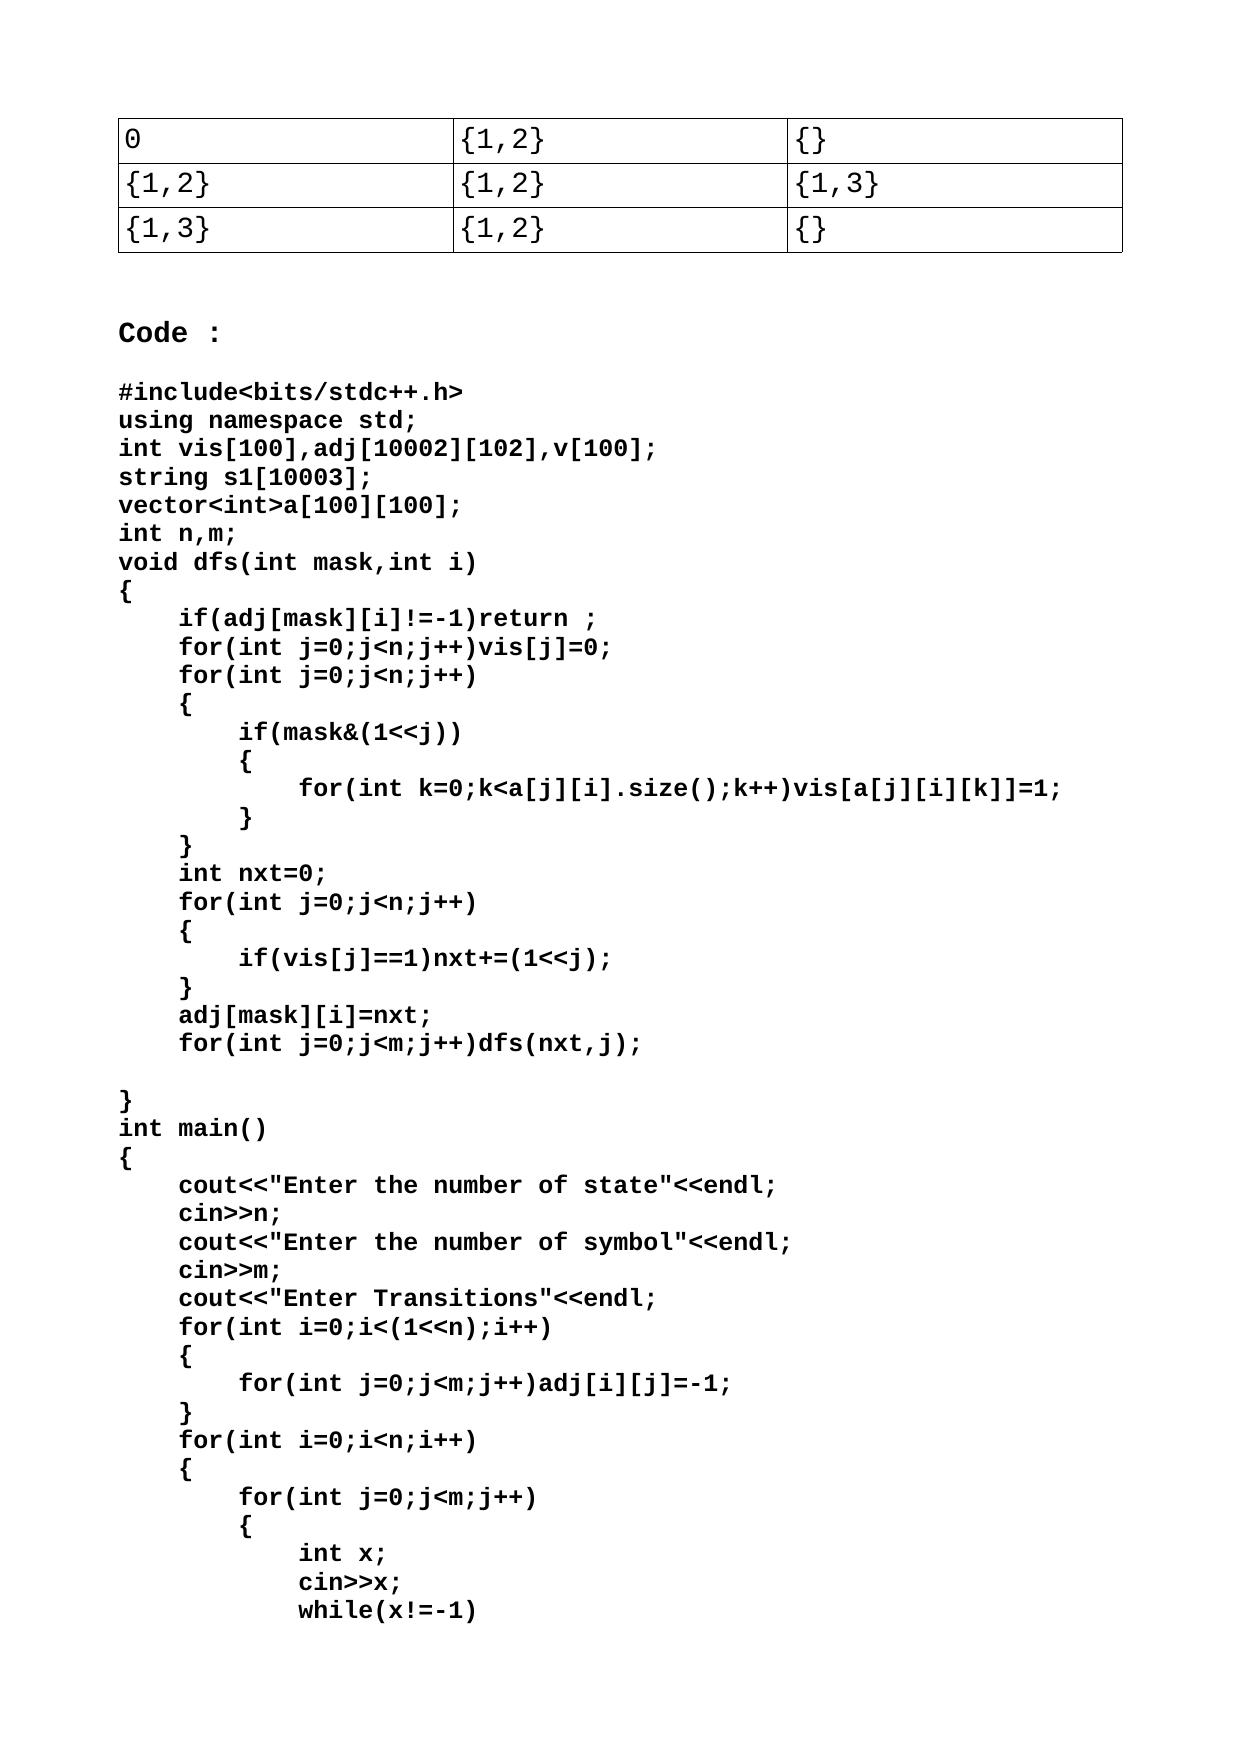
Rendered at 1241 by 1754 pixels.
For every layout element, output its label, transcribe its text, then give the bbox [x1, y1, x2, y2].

text string s1[10003]; [118, 464, 1122, 493]
text vector<int>a[100][100]; [118, 493, 1122, 521]
table_cell {1,3} [788, 164, 1122, 207]
text if(adj[mask][i]!=-1)return ; [118, 606, 1122, 634]
text if(vis[j]==1)nxt+=(1<<j); [118, 946, 1122, 974]
text { [118, 748, 1122, 776]
text for(int j=0;j<m;j++) [118, 1484, 1122, 1513]
text cout<<"Enter Transitions"<<endl; [118, 1286, 1122, 1314]
table_cell {1,2} [119, 164, 453, 207]
text adj[mask][i]=nxt; [118, 1003, 1122, 1031]
text using namespace std; [118, 408, 1122, 436]
text } [118, 804, 1122, 833]
text int x; [118, 1541, 1122, 1569]
text for(int i=0;i<n;i++) [118, 1428, 1122, 1456]
text int nxt=0; [118, 861, 1122, 889]
text cin>>n; [118, 1201, 1122, 1229]
text for(int k=0;k<a[j][i].size();k++)vis[a[j][i][k]]=1; [118, 776, 1122, 804]
text } [118, 833, 1122, 861]
text { [118, 1456, 1122, 1484]
table_cell {1,2} [454, 119, 787, 163]
text } [118, 1088, 1122, 1116]
text int main() [118, 1116, 1122, 1144]
table_cell {1,2} [454, 164, 787, 207]
text for(int j=0;j<n;j++) [118, 663, 1122, 691]
text cin>>x; [118, 1569, 1122, 1598]
table_cell {} [788, 119, 1122, 163]
text } [118, 1399, 1122, 1428]
text while(x!=-1) [118, 1598, 1122, 1626]
text Code : [118, 318, 1122, 351]
text { [118, 691, 1122, 719]
text cout<<"Enter the number of symbol"<<endl; [118, 1229, 1122, 1258]
table_cell 0 [119, 119, 453, 163]
text #include<bits/stdc++.h> [118, 379, 1122, 408]
text { [118, 1343, 1122, 1371]
table_cell {1,3} [119, 208, 453, 252]
text int vis[100],adj[10002][102],v[100]; [118, 436, 1122, 464]
text } [118, 974, 1122, 1003]
text for(int j=0;j<m;j++)dfs(nxt,j); [118, 1031, 1122, 1059]
table_cell {1,2} [454, 208, 787, 252]
text { [118, 578, 1122, 606]
table_cell {} [788, 208, 1122, 252]
text for(int j=0;j<m;j++)adj[i][j]=-1; [118, 1371, 1122, 1399]
text cout<<"Enter the number of state"<<endl; [118, 1173, 1122, 1201]
text cin>>m; [118, 1258, 1122, 1286]
text void dfs(int mask,int i) [118, 549, 1122, 578]
text { [118, 918, 1122, 946]
text int n,m; [118, 521, 1122, 549]
text { [118, 1513, 1122, 1541]
text for(int j=0;j<n;j++)vis[j]=0; [118, 634, 1122, 663]
text for(int i=0;i<(1<<n);i++) [118, 1314, 1122, 1343]
text { [118, 1144, 1122, 1173]
text for(int j=0;j<n;j++) [118, 889, 1122, 918]
text if(mask&(1<<j)) [118, 719, 1122, 748]
